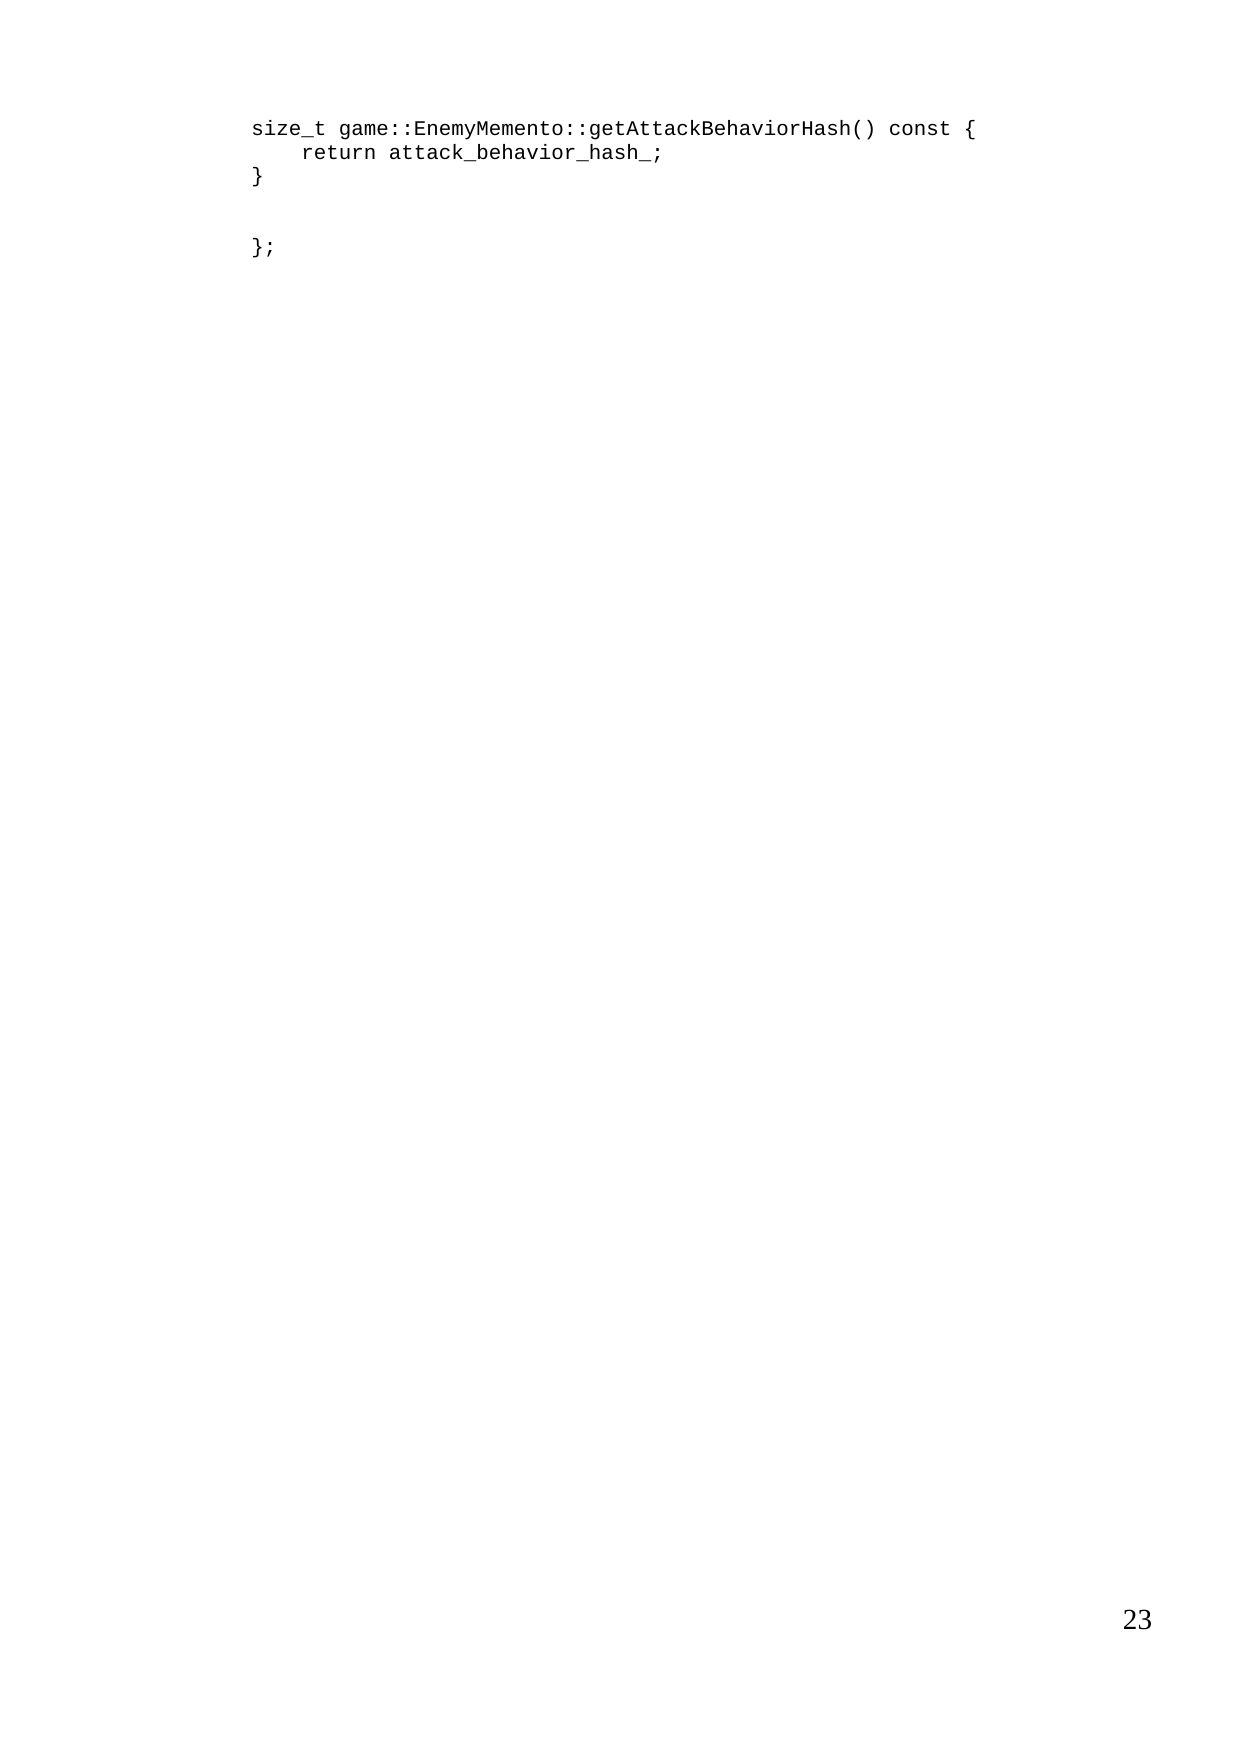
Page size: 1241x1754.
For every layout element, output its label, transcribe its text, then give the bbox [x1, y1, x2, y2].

text size_t game::EnemyMemento::getAttackBehaviorHash() const { [177, 118, 1152, 142]
text }; [177, 236, 1152, 260]
text return attack_behavior_hash_; [177, 142, 1152, 165]
text } [177, 165, 1152, 189]
